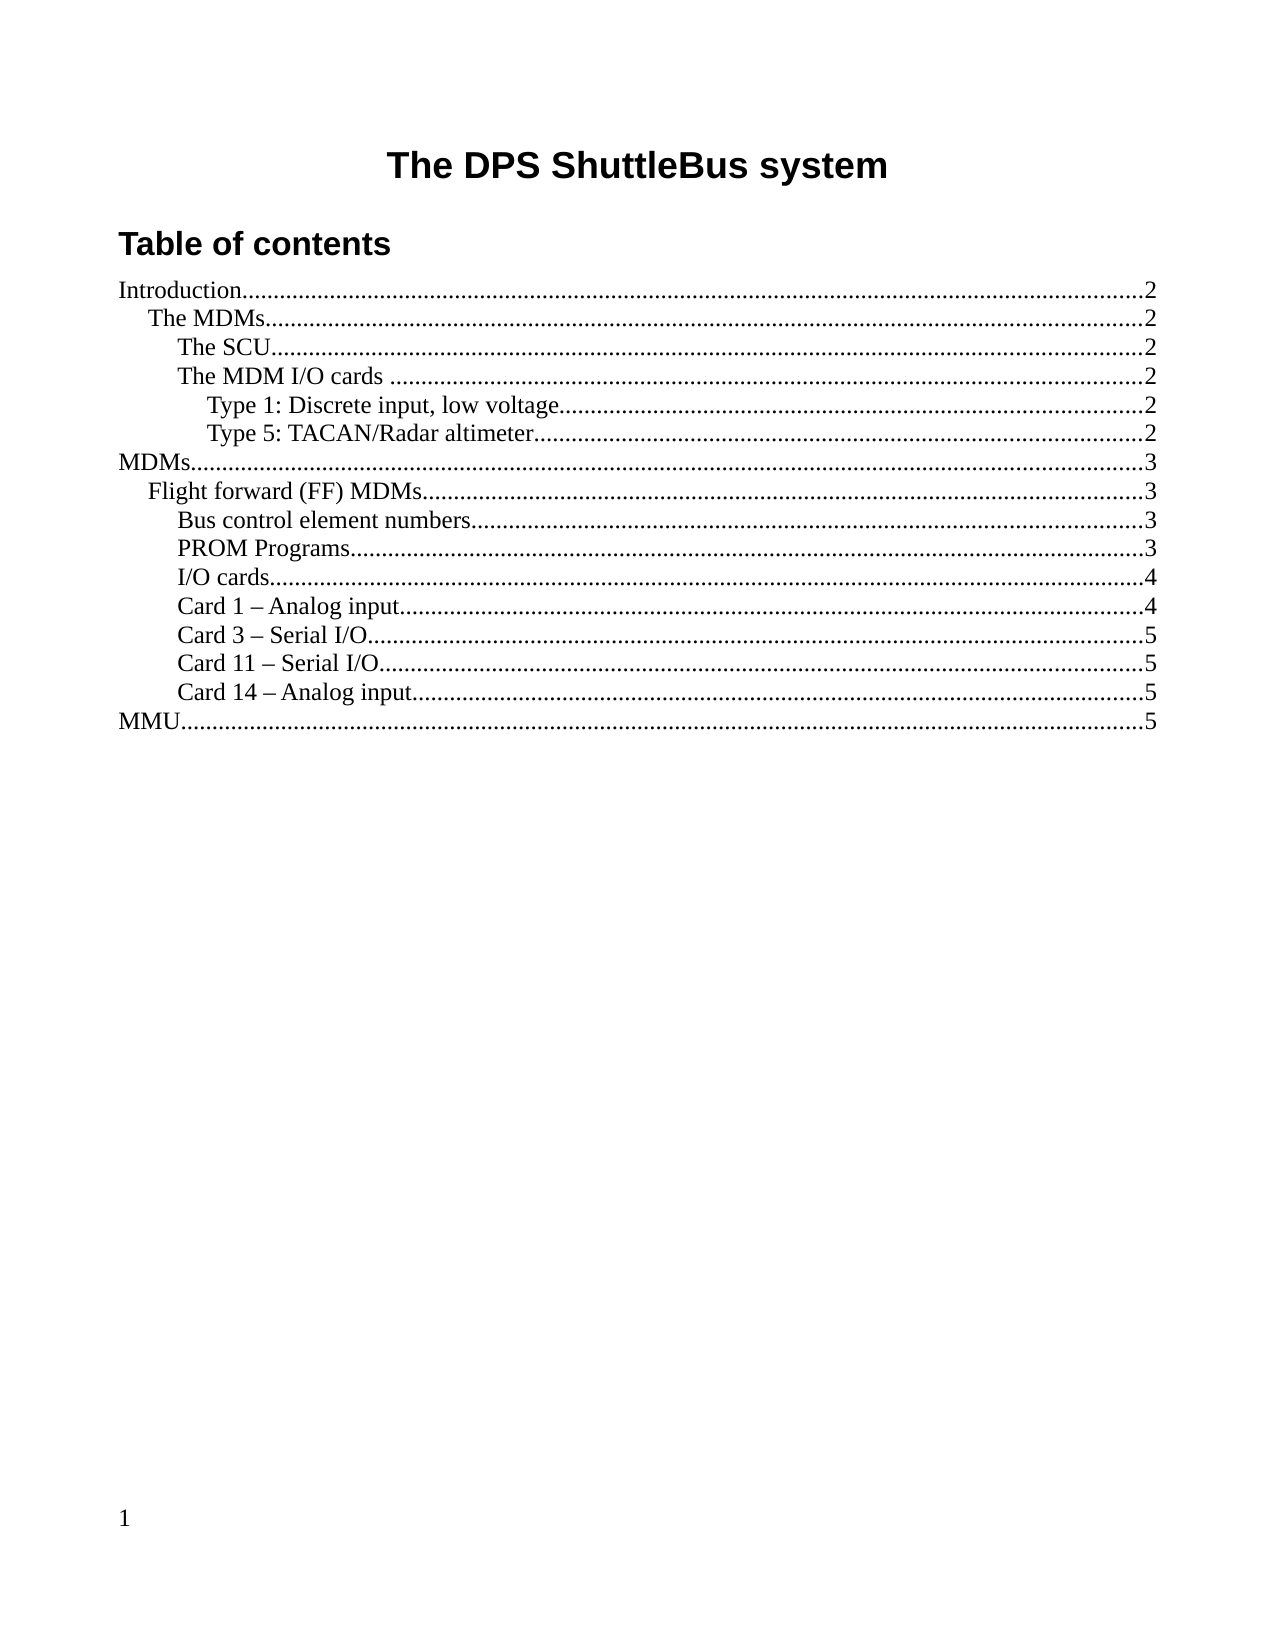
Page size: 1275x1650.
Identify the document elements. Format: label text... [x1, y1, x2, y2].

text Bus control element numbers 3 [177, 505, 1157, 533]
text I/O cards 4 [177, 562, 1157, 591]
subtitle Table of contents [118, 224, 1157, 262]
text Card 11 – Serial I/O 5 [177, 648, 1157, 677]
text Type 1: Discrete input, low voltage 2 [207, 390, 1157, 418]
text PROM Programs 3 [177, 533, 1157, 562]
text The MDMs 2 [148, 303, 1157, 332]
text MMU 5 [118, 706, 1157, 735]
text Introduction 2 [118, 275, 1157, 303]
text Card 3 – Serial I/O 5 [177, 620, 1157, 648]
text The SCU 2 [177, 332, 1157, 361]
text Type 5: TACAN/Radar altimeter 2 [207, 418, 1157, 447]
text MDMs 3 [118, 447, 1157, 476]
text The MDM I/O cards 2 [177, 361, 1157, 390]
text Card 1 – Analog input 4 [177, 591, 1157, 620]
title The DPS ShuttleBus system [118, 143, 1157, 186]
text Card 14 – Analog input 5 [177, 677, 1157, 706]
text Flight forward (FF) MDMs 3 [148, 476, 1157, 505]
